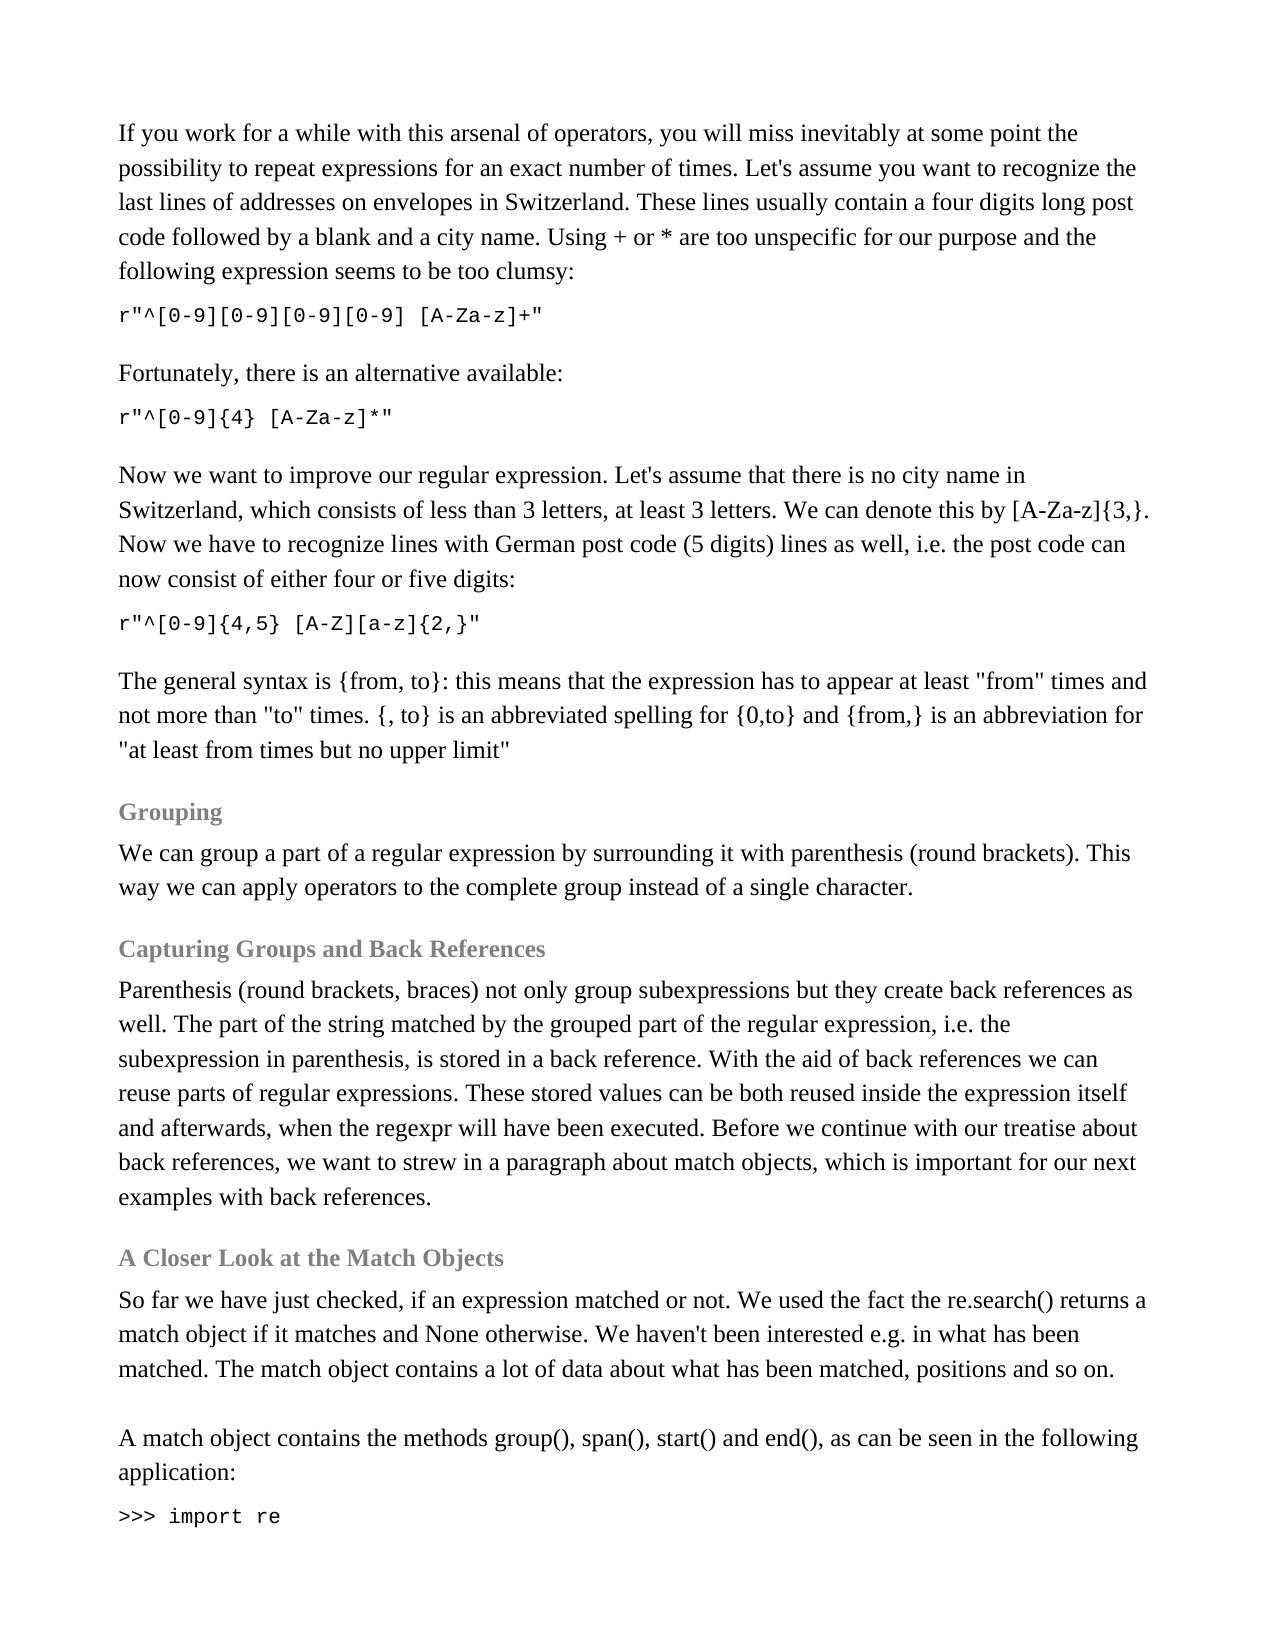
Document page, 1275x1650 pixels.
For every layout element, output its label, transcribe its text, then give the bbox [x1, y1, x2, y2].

text Fortunately, there is an alternative available: [118, 358, 1157, 387]
subtitle Grouping [118, 797, 1157, 825]
text >>> import re [118, 1506, 1157, 1530]
text Now we want to improve our regular expression. Let's assume that there is no city name in Switzerland, which consists of less than 3 letters, at least 3 letters. We can denote this by [A-Za-z]{3,}. Now we have to recognize lines with German post code (5 digits) lines as well, i.e. the post code can now consist of either four or five digits: [118, 460, 1157, 593]
text Parenthesis (round brackets, braces) not only group subexpressions but they create back references as well. The part of the string matched by the grouped part of the regular expression, i.e. the subexpression in parenthesis, is stored in a back reference. With the aid of back references we can reuse parts of regular expressions. These stored values can be both reused inside the expression itself and afterwards, when the regexpr will have been executed. Before we continue with our treatise about back references, we want to strew in a paragraph about match objects, which is important for our next examples with back references. [118, 975, 1157, 1211]
subtitle Capturing Groups and Back References [118, 934, 1157, 963]
text We can group a part of a regular expression by surrounding it with parenthesis (round brackets). This way we can apply operators to the complete group instead of a single character. [118, 838, 1157, 901]
subtitle A Closer Look at the Match Objects [118, 1243, 1157, 1272]
text If you work for a while with this arsenal of operators, you will miss inevitably at some point the possibility to repeat expressions for an exact number of times. Let's assume you want to recognize the last lines of addresses on envelopes in Switzerland. These lines usually contain a four digits long post code followed by a blank and a city name. Using + or * are too unspecific for our purpose and the following expression seems to be too clumsy: [118, 118, 1157, 285]
text So far we have just checked, if an expression matched or not. We used the fact the re.search() returns a match object if it matches and None otherwise. We haven't been interested e.g. in what has been matched. The match object contains a lot of data about what has been matched, positions and so on. A match object contains the methods group(), span(), start() and end(), as can be seen in the following application: [118, 1285, 1157, 1486]
text r"^[0-9]{4} [A-Za-z]*" [118, 407, 1157, 431]
text The general syntax is {from, to}: this means that the expression has to appear at least "from" times and not more than "to" times. {, to} is an abbreviated spelling for {0,to} and {from,} is an abbreviation for "at least from times but no upper limit" [118, 666, 1157, 764]
text r"^[0-9]{4,5} [A-Z][a-z]{2,}" [118, 613, 1157, 637]
text r"^[0-9][0-9][0-9][0-9] [A-Za-z]+" [118, 305, 1157, 329]
